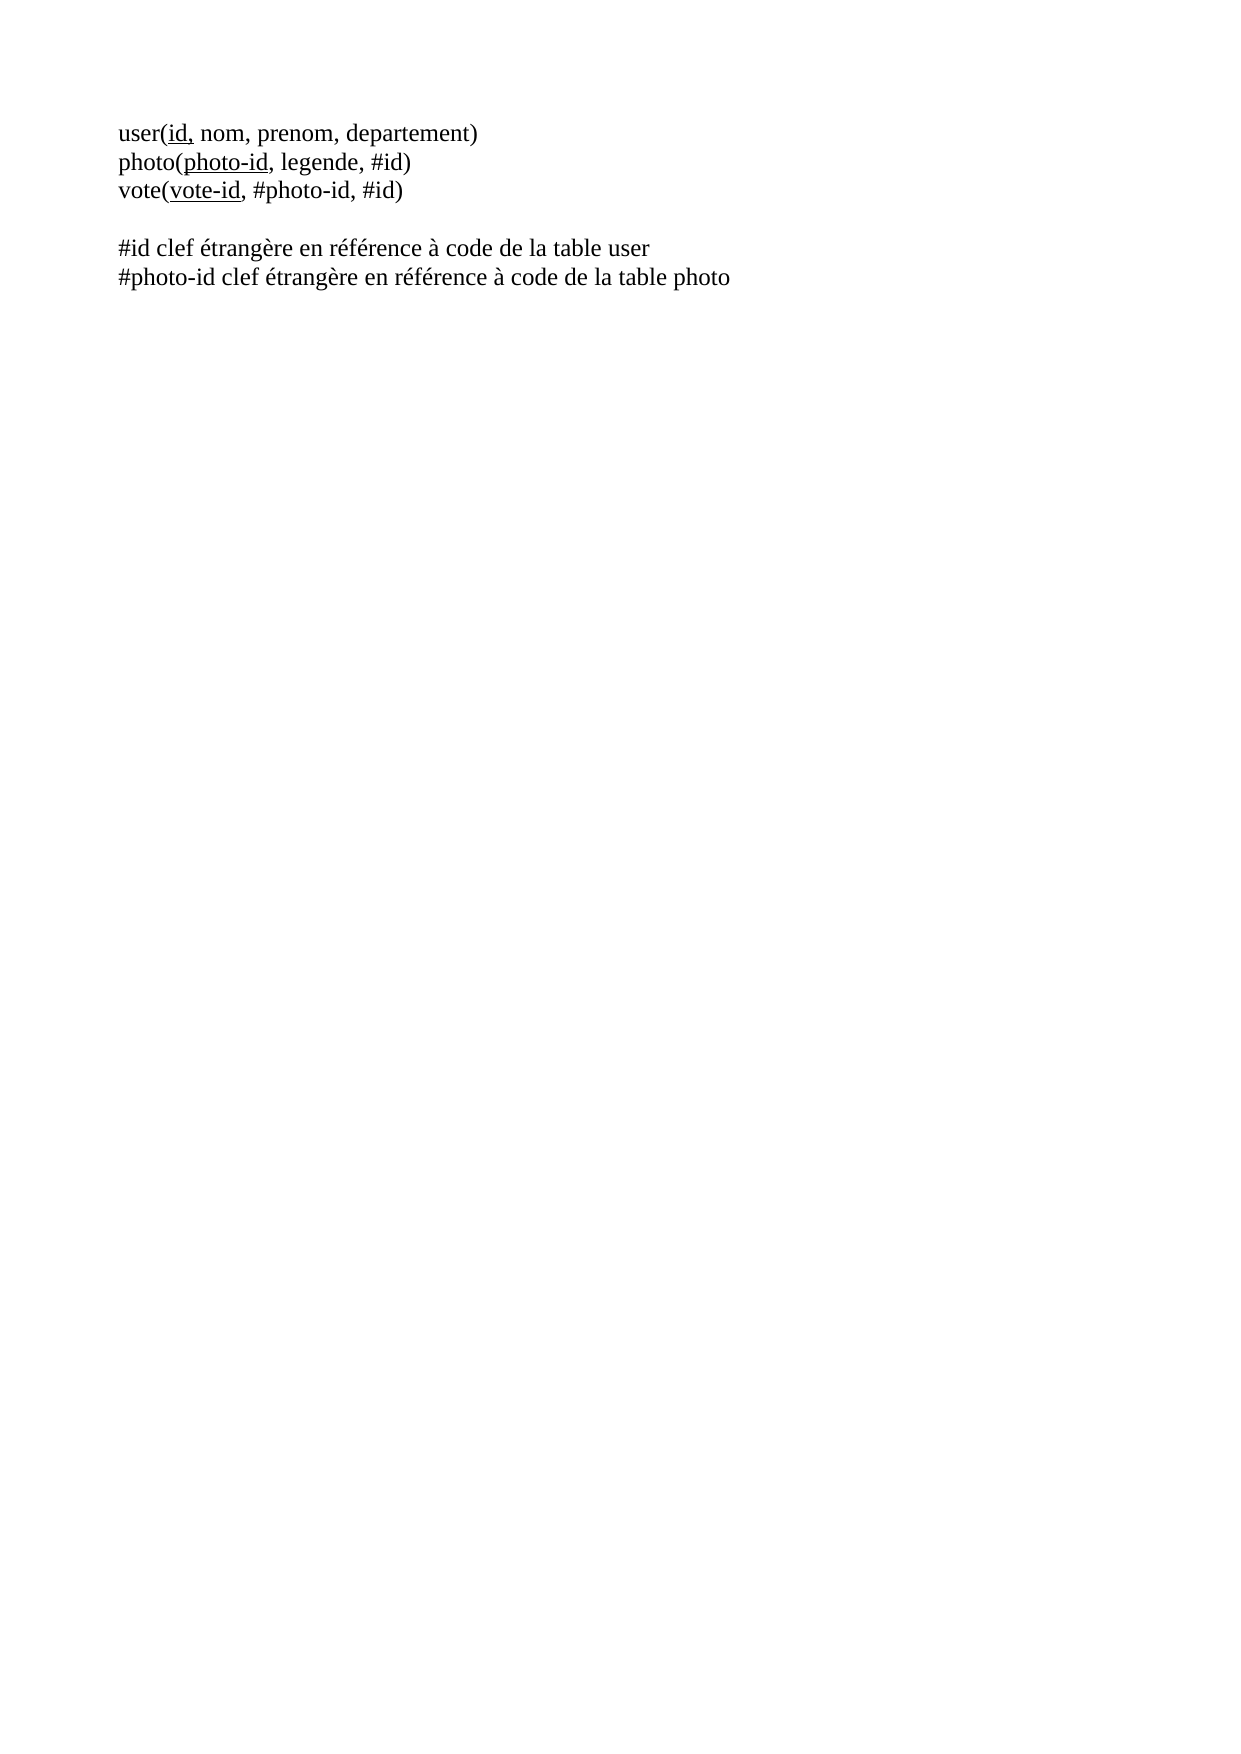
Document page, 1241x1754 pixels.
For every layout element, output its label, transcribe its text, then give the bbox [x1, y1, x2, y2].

text user(id, nom, prenom, departement) [118, 118, 1122, 147]
text vote(vote-id, #photo-id, #id) [118, 176, 1122, 204]
text #id clef étrangère en référence à code de la table user [118, 233, 1122, 262]
text #photo-id clef étrangère en référence à code de la table photo [118, 262, 1122, 291]
text photo(photo-id, legende, #id) [118, 147, 1122, 176]
